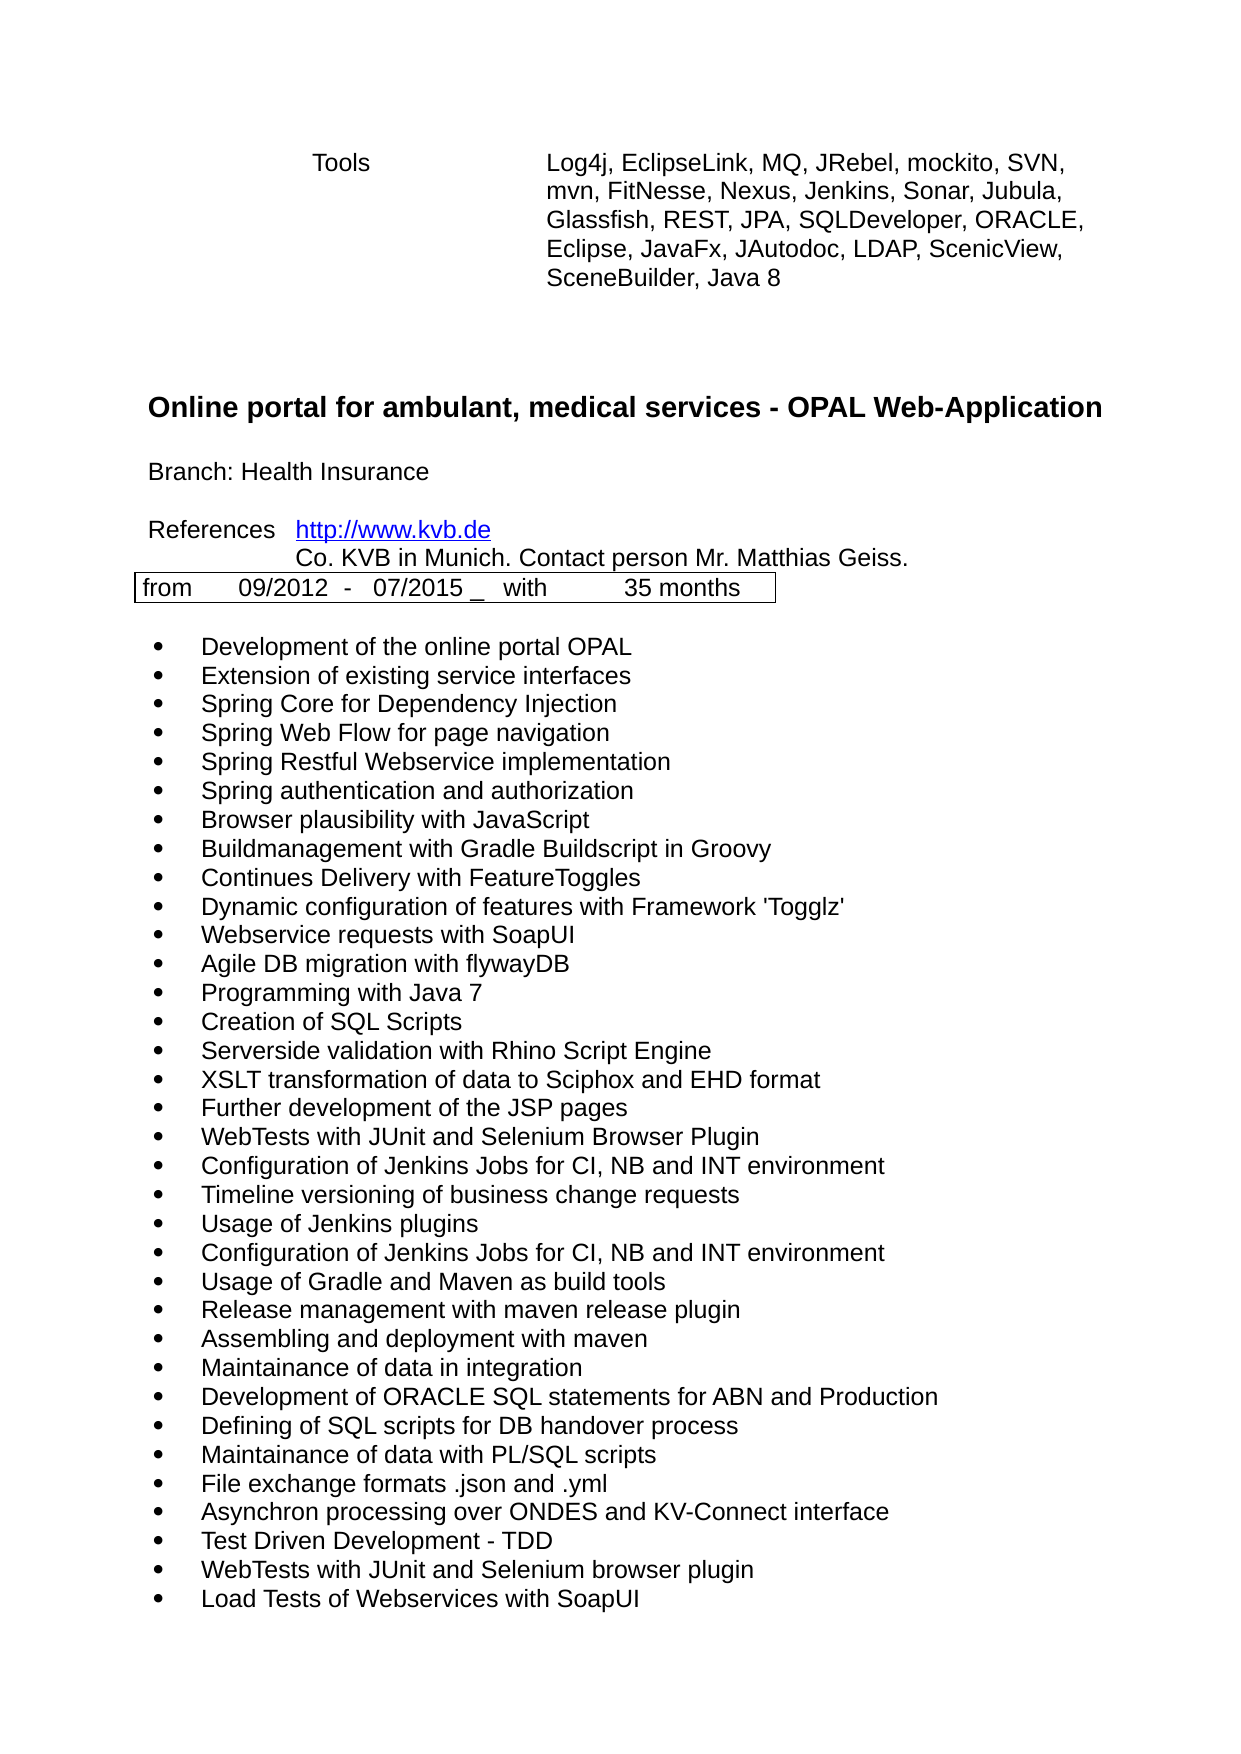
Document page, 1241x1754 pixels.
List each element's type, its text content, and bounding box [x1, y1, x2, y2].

text References http://www.kvb.de [148, 515, 1104, 543]
list Maintainance of data with PL/SQL scripts [154, 1440, 1104, 1468]
list Browser plausibility with JavaScript [154, 805, 1104, 834]
list Dynamic configuration of features with Framework 'Togglz' [154, 891, 1104, 920]
list Agile DB migration with flywayDB [154, 949, 1104, 978]
list Defining of SQL scripts for DB handover process [154, 1411, 1104, 1440]
list Further development of the JSP pages [154, 1093, 1104, 1122]
list Extension of existing service interfaces [154, 661, 1104, 689]
list Spring Web Flow for page navigation [154, 718, 1104, 747]
text Branch: Health Insurance [148, 457, 1104, 486]
list Test Driven Development - TDD [154, 1526, 1104, 1555]
list Assembling and deployment with maven [154, 1324, 1104, 1353]
list Configuration of Jenkins Jobs for CI, NB and INT environment [154, 1238, 1104, 1267]
list Serverside validation with Rhino Script Engine [154, 1036, 1104, 1064]
list Programming with Java 7 [154, 978, 1104, 1007]
list XSLT transformation of data to Sciphox and EHD format [154, 1064, 1104, 1093]
table_cell [145, 148, 309, 291]
list Spring Core for Dependency Injection [154, 689, 1104, 718]
list Load Tests of Webservices with SoapUI [154, 1584, 1104, 1613]
table_header - [336, 573, 366, 602]
list WebTests with JUnit and Selenium browser plugin [154, 1555, 1104, 1584]
list Spring Restful Webservice implementation [154, 747, 1104, 776]
list Buildmanagement with Gradle Buildscript in Groovy [154, 834, 1104, 863]
list Webservice requests with SoapUI [154, 920, 1104, 949]
list Usage of Jenkins plugins [154, 1209, 1104, 1238]
list Timeline versioning of business change requests [154, 1180, 1104, 1209]
table_header with [496, 573, 617, 602]
list Continues Delivery with FeatureToggles [154, 863, 1104, 891]
list File exchange formats .json and .yml [154, 1468, 1104, 1497]
list Usage of Gradle and Maven as build tools [154, 1267, 1104, 1295]
list Creation of SQL Scripts [154, 1007, 1104, 1036]
list Release management with maven release plugin [154, 1295, 1104, 1324]
list Development of the online portal OPAL [154, 632, 1104, 661]
list Asynchron processing over ONDES and KV-Connect interface [154, 1497, 1104, 1526]
table_header 09/2012 [231, 573, 336, 602]
table_cell Tools [309, 148, 543, 291]
list Configuration of Jenkins Jobs for CI, NB and INT environment [154, 1151, 1104, 1180]
list Spring authentication and authorization [154, 776, 1104, 805]
list Development of ORACLE SQL statements for ABN and Production [154, 1382, 1104, 1411]
subtitle Online portal for ambulant, medical services - OPAL Web-Application [148, 390, 1104, 424]
list Maintainance of data in integration [154, 1353, 1104, 1382]
list WebTests with JUnit and Selenium Browser Plugin [154, 1122, 1104, 1151]
table_header 35 months [617, 573, 775, 602]
table_header from [136, 573, 231, 602]
table_cell Log4j, EclipseLink, MQ, JRebel, mockito, SVN, mvn, FitNesse, Nexus, Jenkins, Sonar, Jubula, Glassfish, REST, JPA, SQLDeveloper, ORACLE, Eclipse, JavaFx, JAutodoc, LDAP, ScenicView, SceneBuilder, Java 8 [543, 148, 1089, 291]
table_header 07/2015 _ [366, 573, 496, 602]
text Co. KVB in Munich. Contact person Mr. Matthias Geiss. [221, 543, 1104, 572]
